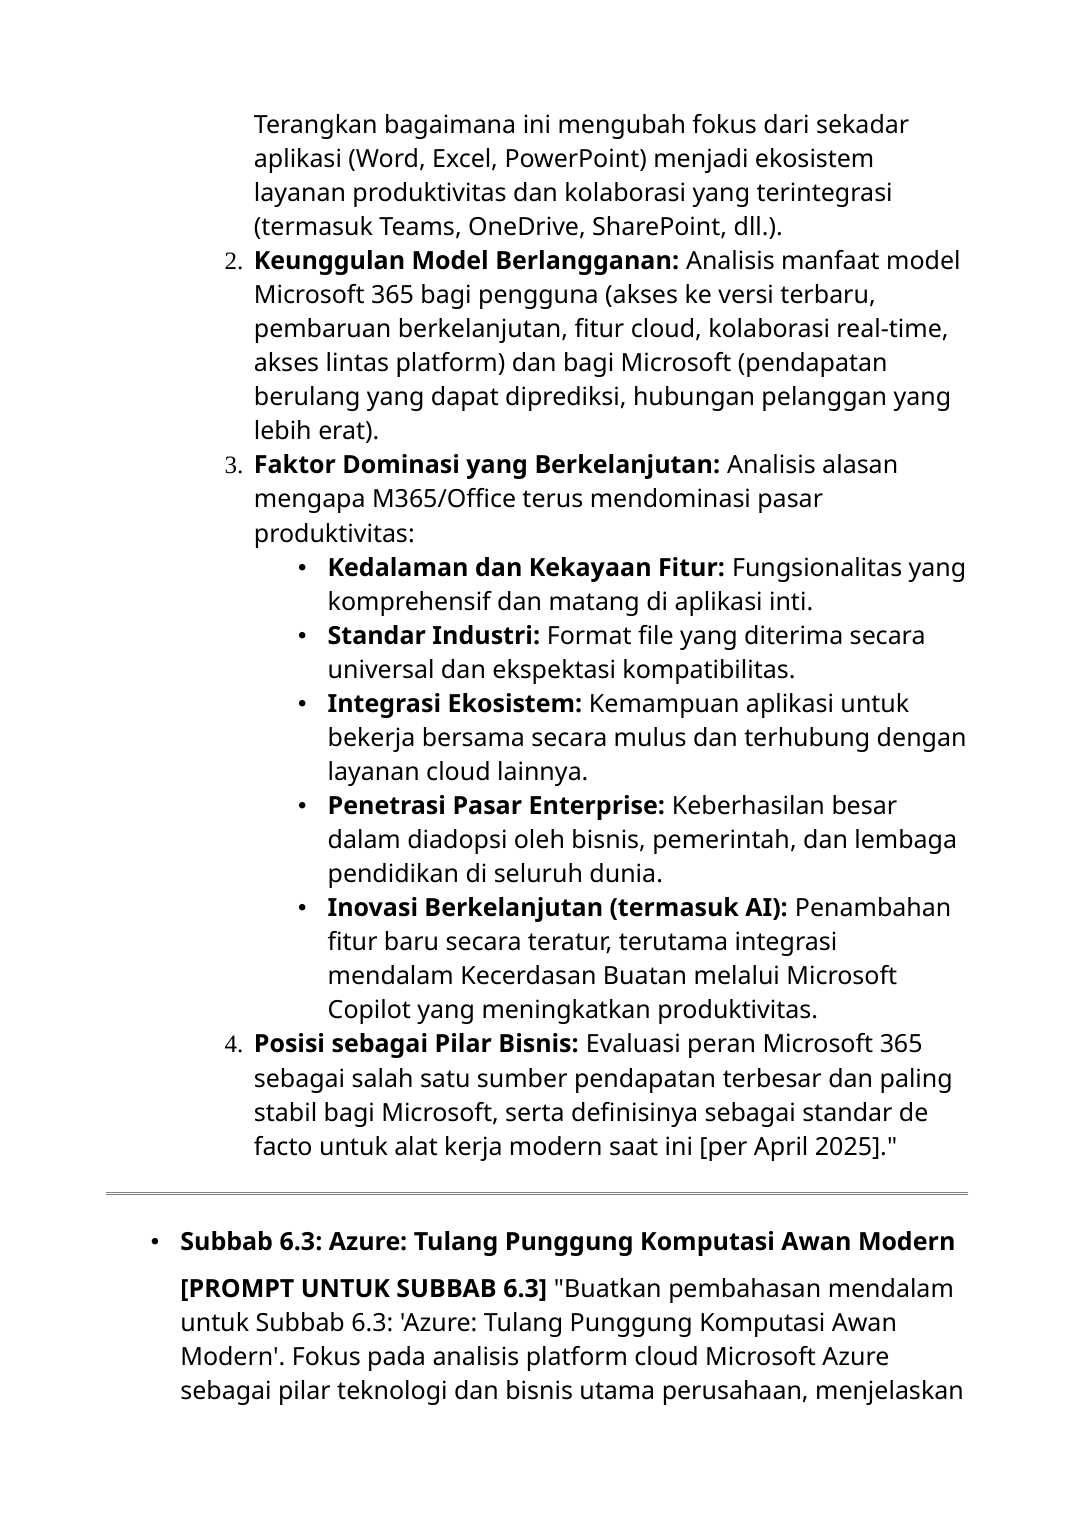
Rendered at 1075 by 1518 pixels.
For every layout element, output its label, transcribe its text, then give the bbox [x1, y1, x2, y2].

list Posisi sebagai Pilar Bisnis: Evaluasi peran Microsoft 365 sebagai salah satu sumber pendapatan terbesar dan paling stabil bagi Microsoft, serta definisinya sebagai standar de facto untuk alat kerja modern saat ini [per April 2025]." [224, 1026, 968, 1162]
list Terangkan bagaimana ini mengubah fokus dari sekadar aplikasi (Word, Excel, PowerPoint) menjadi ekosistem layanan produktivitas dan kolaborasi yang terintegrasi (termasuk Teams, OneDrive, SharePoint, dll.). [224, 106, 968, 243]
list Standar Industri: Format file yang diterima secara universal dan ekspektasi kompatibilitas. [298, 617, 968, 686]
list Keunggulan Model Berlangganan: Analisis manfaat model Microsoft 365 bagi pengguna (akses ke versi terbaru, pembaruan berkelanjutan, fitur cloud, kolaborasi real-time, akses lintas platform) dan bagi Microsoft (pendapatan berulang yang dapat diprediksi, hubungan pelanggan yang lebih erat). [224, 243, 968, 447]
list Integrasi Ekosistem: Kemampuan aplikasi untuk bekerja bersama secara mulus dan terhubung dengan layanan cloud lainnya. [298, 686, 968, 788]
list Subbab 6.3: Azure: Tulang Punggung Komputasi Awan Modern [151, 1224, 968, 1258]
list Faktor Dominasi yang Berkelanjutan: Analisis alasan mengapa M365/Office terus mendominasi pasar produktivitas: [224, 447, 968, 549]
list [PROMPT UNTUK SUBBAB 6.3] "Buatkan pembahasan mendalam untuk Subbab 6.3: 'Azure: Tulang Punggung Komputasi Awan Modern'. Fokus pada analisis platform cloud Microsoft Azure sebagai pilar teknologi dan bisnis utama perusahaan, menjelaskan [151, 1270, 968, 1407]
list Kedalaman dan Kekayaan Fitur: Fungsionalitas yang komprehensif dan matang di aplikasi inti. [298, 549, 968, 617]
list Inovasi Berkelanjutan (termasuk AI): Penambahan fitur baru secara teratur, terutama integrasi mendalam Kecerdasan Buatan melalui Microsoft Copilot yang meningkatkan produktivitas. [298, 890, 968, 1026]
list Penetrasi Pasar Enterprise: Keberhasilan besar dalam diadopsi oleh bisnis, pemerintah, dan lembaga pendidikan di seluruh dunia. [298, 788, 968, 890]
